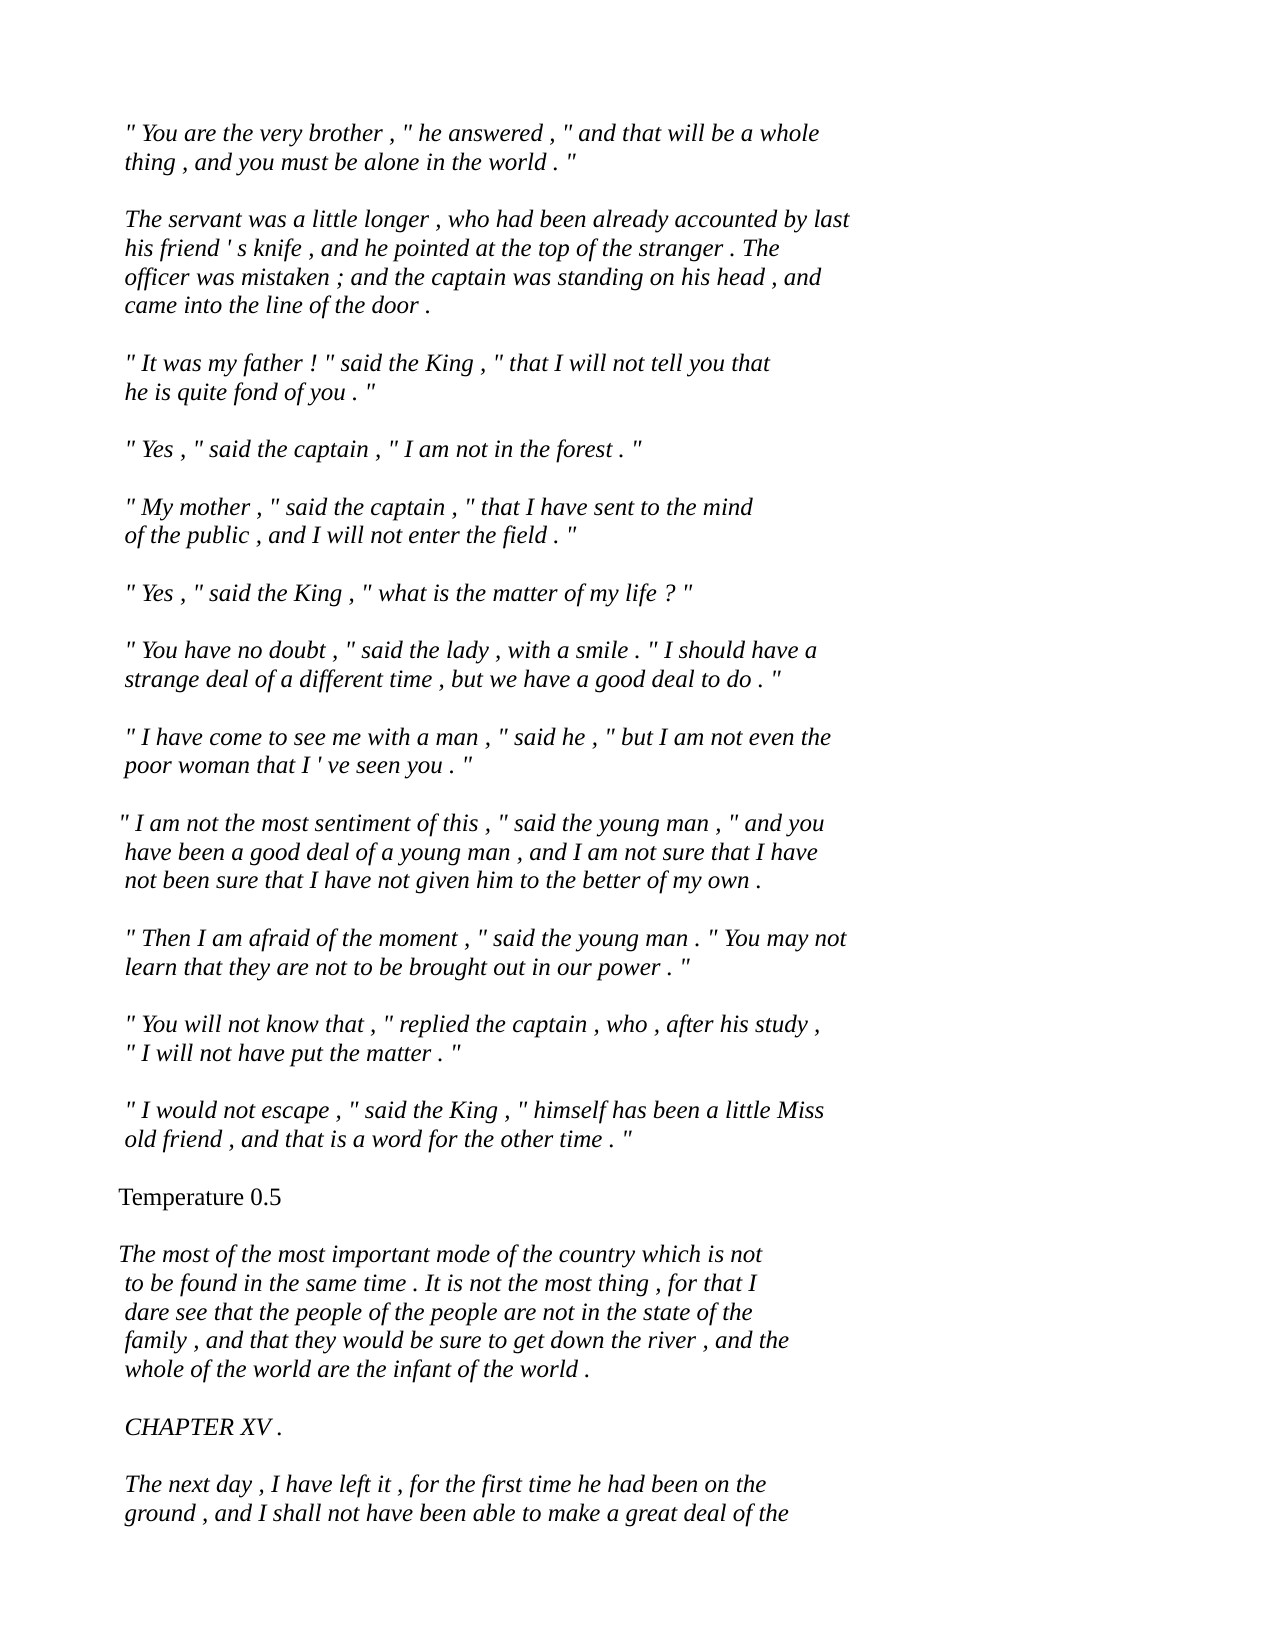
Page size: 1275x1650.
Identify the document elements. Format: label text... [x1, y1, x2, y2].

text CHAPTER XV . [118, 1412, 1157, 1441]
text " You are the very brother , " he answered , " and that will be a whole [118, 118, 1157, 147]
text old friend , and that is a word for the other time . " [118, 1124, 1157, 1153]
text have been a good deal of a young man , and I am not sure that I have [118, 837, 1157, 866]
text " I would not escape , " said the King , " himself has been a little Miss [118, 1096, 1157, 1124]
text Temperature 0.5 [118, 1182, 1157, 1211]
text " Yes , " said the captain , " I am not in the forest . " [118, 434, 1157, 463]
text " I will not have put the matter . " [118, 1038, 1157, 1067]
text family , and that they would be sure to get down the river , and the [118, 1326, 1157, 1354]
text thing , and you must be alone in the world . " [118, 147, 1157, 176]
text to be found in the same time . It is not the most thing , for that I [118, 1268, 1157, 1297]
text his friend ' s knife , and he pointed at the top of the stranger . The [118, 233, 1157, 262]
text whole of the world are the infant of the world . [118, 1354, 1157, 1383]
text " I have come to see me with a man , " said he , " but I am not even the [118, 722, 1157, 751]
text came into the line of the door . [118, 291, 1157, 319]
text " My mother , " said the captain , " that I have sent to the mind [118, 492, 1157, 521]
text The next day , I have left it , for the first time he had been on the [118, 1469, 1157, 1498]
text poor woman that I ' ve seen you . " [118, 751, 1157, 779]
text learn that they are not to be brought out in our power . " [118, 952, 1157, 981]
text officer was mistaken ; and the captain was standing on his head , and [118, 262, 1157, 291]
text ground , and I shall not have been able to make a great deal of the [118, 1498, 1157, 1527]
text " It was my father ! " said the King , " that I will not tell you that [118, 348, 1157, 377]
text " Then I am afraid of the moment , " said the young man . " You may not [118, 923, 1157, 952]
text strange deal of a different time , but we have a good deal to do . " [118, 664, 1157, 693]
text he is quite fond of you . " [118, 377, 1157, 406]
text " You have no doubt , " said the lady , with a smile . " I should have a [118, 636, 1157, 664]
text of the public , and I will not enter the field . " [118, 521, 1157, 549]
text " Yes , " said the King , " what is the matter of my life ? " [118, 578, 1157, 607]
text The servant was a little longer , who had been already accounted by last [118, 204, 1157, 233]
text " I am not the most sentiment of this , " said the young man , " and you [118, 808, 1157, 837]
text " You will not know that , " replied the captain , who , after his study , [118, 1009, 1157, 1038]
text dare see that the people of the people are not in the state of the [118, 1297, 1157, 1326]
text The most of the most important mode of the country which is not [118, 1239, 1157, 1268]
text not been sure that I have not given him to the better of my own . [118, 866, 1157, 894]
